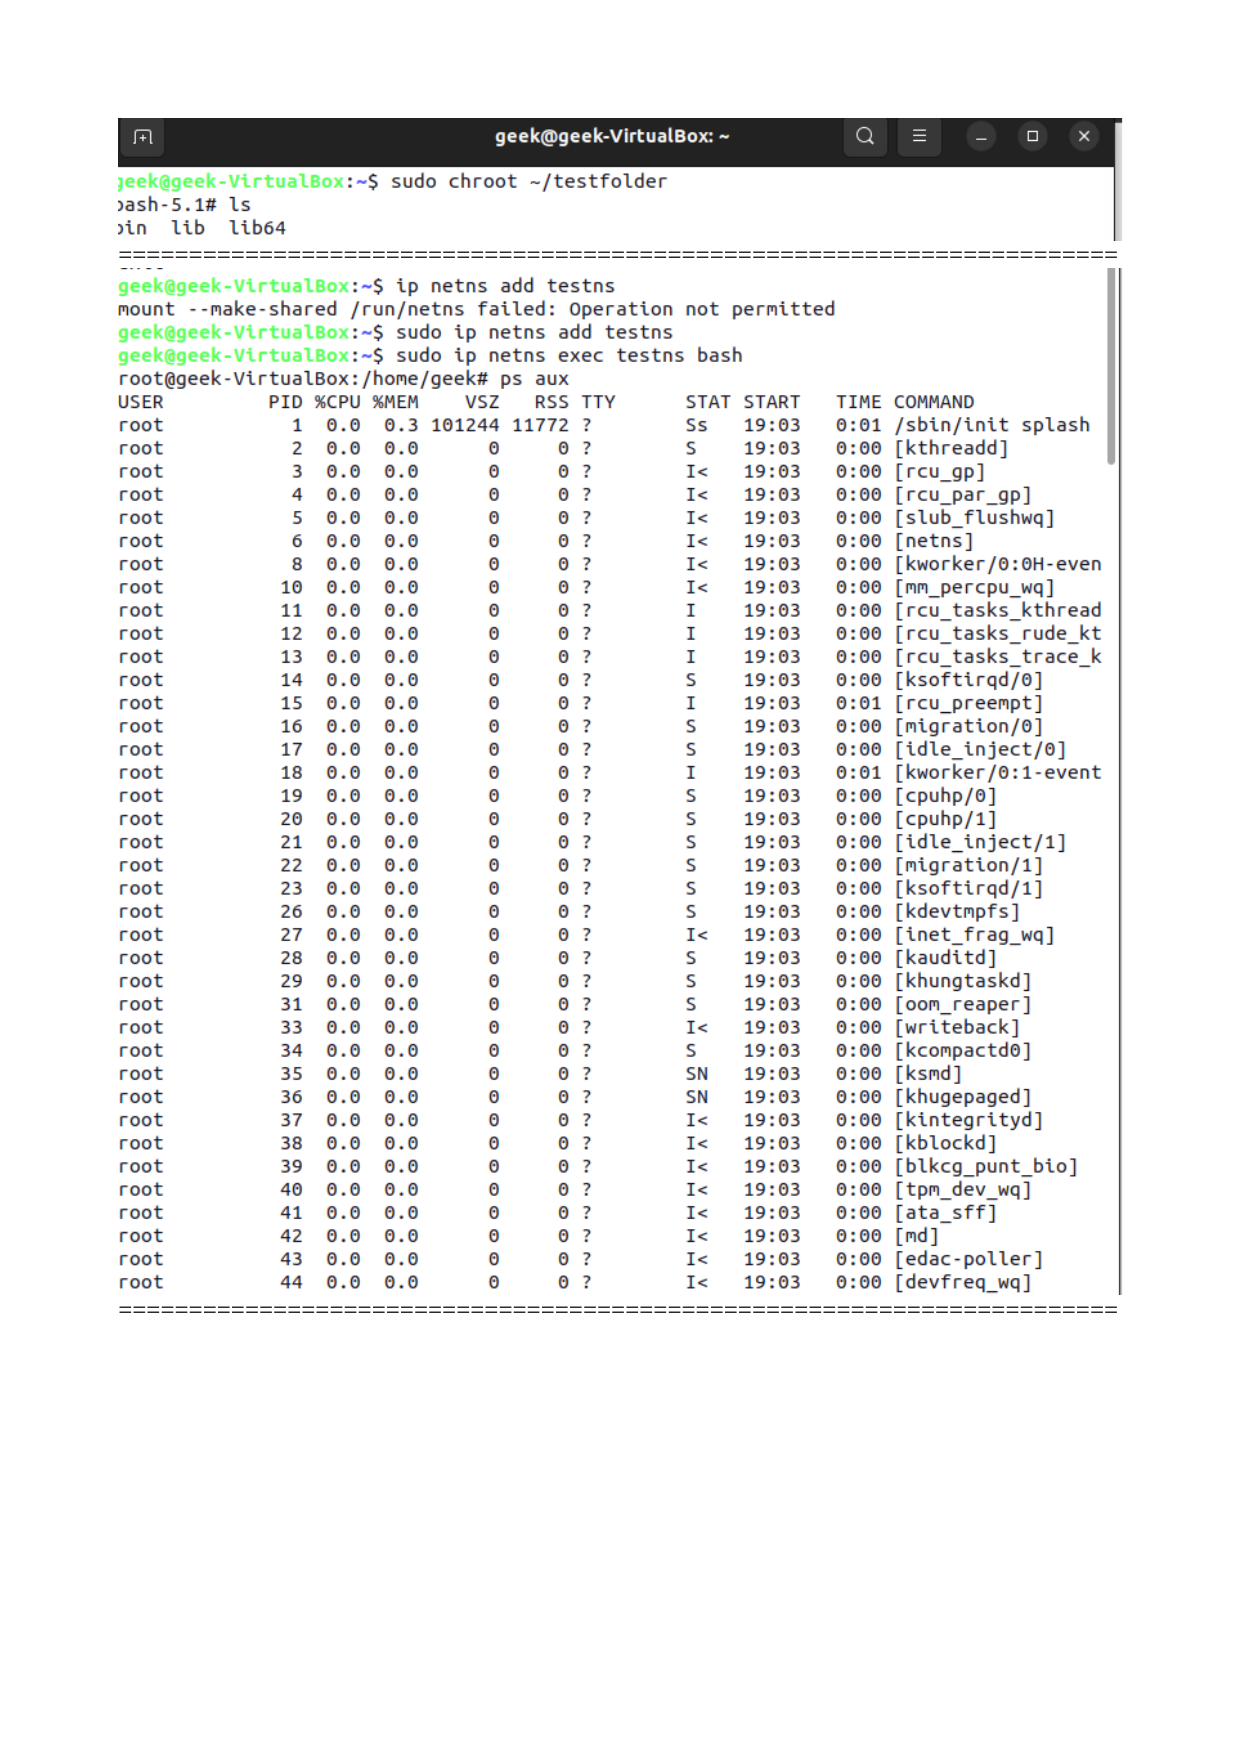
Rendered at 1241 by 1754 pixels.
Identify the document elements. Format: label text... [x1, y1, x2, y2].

text ======================================================================= [118, 1295, 1122, 1323]
picture [118, 268, 1123, 1295]
text ======================================================================= [118, 241, 1122, 268]
picture [118, 118, 1123, 241]
